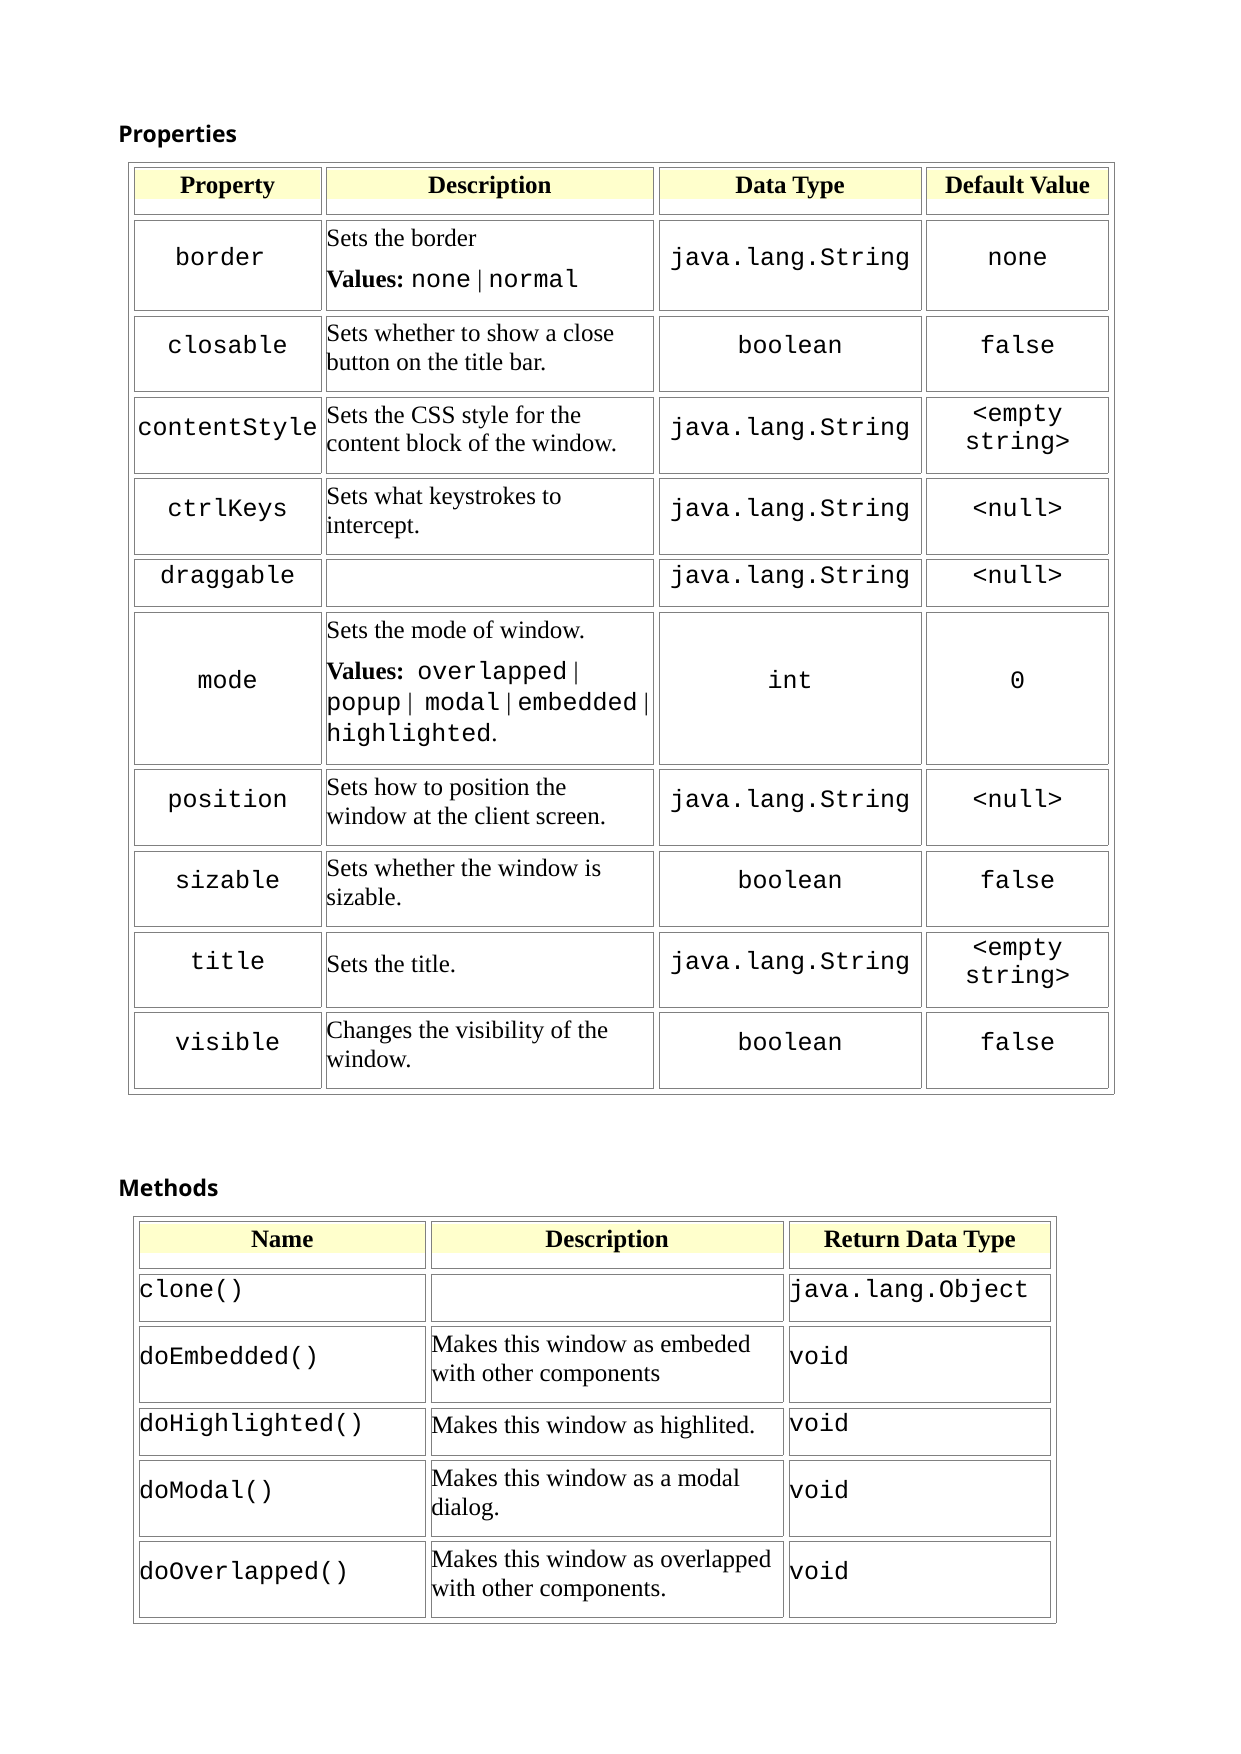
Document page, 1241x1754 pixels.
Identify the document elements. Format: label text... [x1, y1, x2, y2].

table_cell Changes the visibility of the window. [323, 1007, 656, 1088]
table_cell title [131, 926, 323, 1007]
table_cell int [656, 606, 923, 764]
table_header Data Type [656, 163, 923, 214]
table_cell java.lang.String [656, 554, 923, 606]
table_cell Makes this window as a modal dialog. [428, 1455, 786, 1536]
table_header Description [428, 1217, 786, 1268]
table_cell doModal() [136, 1455, 428, 1536]
table_cell visible [131, 1007, 323, 1088]
table_cell java.lang.String [656, 391, 923, 473]
table_cell void [786, 1455, 1053, 1536]
table_cell contentStyle [131, 391, 323, 473]
table_cell clone() [136, 1268, 428, 1321]
table_cell [327, 560, 653, 606]
table_cell none [924, 214, 1111, 310]
table_cell Sets how to position the window at the client screen. [323, 764, 656, 845]
table_cell Sets the border Values: none | normal [323, 214, 656, 310]
table_header Default Value [924, 163, 1111, 214]
table_cell doHighlighted() [136, 1402, 428, 1454]
table_cell void [786, 1536, 1053, 1617]
table_cell Sets the title. [323, 926, 656, 1007]
table_cell <empty string> [924, 926, 1111, 1007]
table_cell mode [131, 606, 323, 764]
table_header Description [323, 163, 656, 214]
table_header Property [131, 163, 323, 214]
table_cell Makes this window as overlapped with other components. [428, 1536, 786, 1617]
table_cell Sets what keystrokes to intercept. [323, 473, 656, 554]
table_cell false [924, 1007, 1111, 1088]
table_cell sizable [131, 845, 323, 926]
table_cell ctrlKeys [131, 473, 323, 554]
table_cell java.lang.String [656, 764, 923, 845]
table_cell false [924, 845, 1111, 926]
table_cell void [786, 1321, 1053, 1402]
table_cell draggable [131, 554, 323, 606]
table_cell doEmbedded() [136, 1321, 428, 1402]
table_cell java.lang.String [656, 473, 923, 554]
table_cell void [786, 1402, 1053, 1454]
table_cell closable [131, 310, 323, 391]
table_cell 0 [924, 606, 1111, 764]
table_cell java.lang.String [656, 214, 923, 310]
table_cell Sets the CSS style for the content block of the window. [323, 391, 656, 473]
table_header Return Data Type [786, 1217, 1053, 1268]
table_cell <empty string> [924, 391, 1111, 473]
table_cell position [131, 764, 323, 845]
table_cell Sets whether to show a close button on the title bar. [323, 310, 656, 391]
table_cell [432, 1275, 783, 1321]
table_cell java.lang.String [656, 926, 923, 1007]
table_cell Makes this window as embeded with other components [428, 1321, 786, 1402]
table_cell boolean [656, 310, 923, 391]
table_header Name [136, 1217, 428, 1268]
table_cell <null> [924, 764, 1111, 845]
table_cell [323, 554, 656, 606]
table_cell border [131, 214, 323, 310]
table_cell <null> [924, 473, 1111, 554]
table_cell java.lang.Object [786, 1268, 1053, 1321]
subtitle Methods [118, 1172, 1122, 1203]
table_cell Sets the mode of window. Values: overlapped | popup | modal | embedded | highlighted. [323, 606, 656, 764]
table_cell Sets whether the window is sizable. [323, 845, 656, 926]
subtitle Properties [118, 118, 1122, 149]
table_cell <null> [924, 554, 1111, 606]
table_cell [428, 1268, 786, 1321]
table_cell doOverlapped() [136, 1536, 428, 1617]
table_cell boolean [656, 845, 923, 926]
table_cell boolean [656, 1007, 923, 1088]
table_cell false [924, 310, 1111, 391]
table_cell Makes this window as highlited. [428, 1402, 786, 1454]
